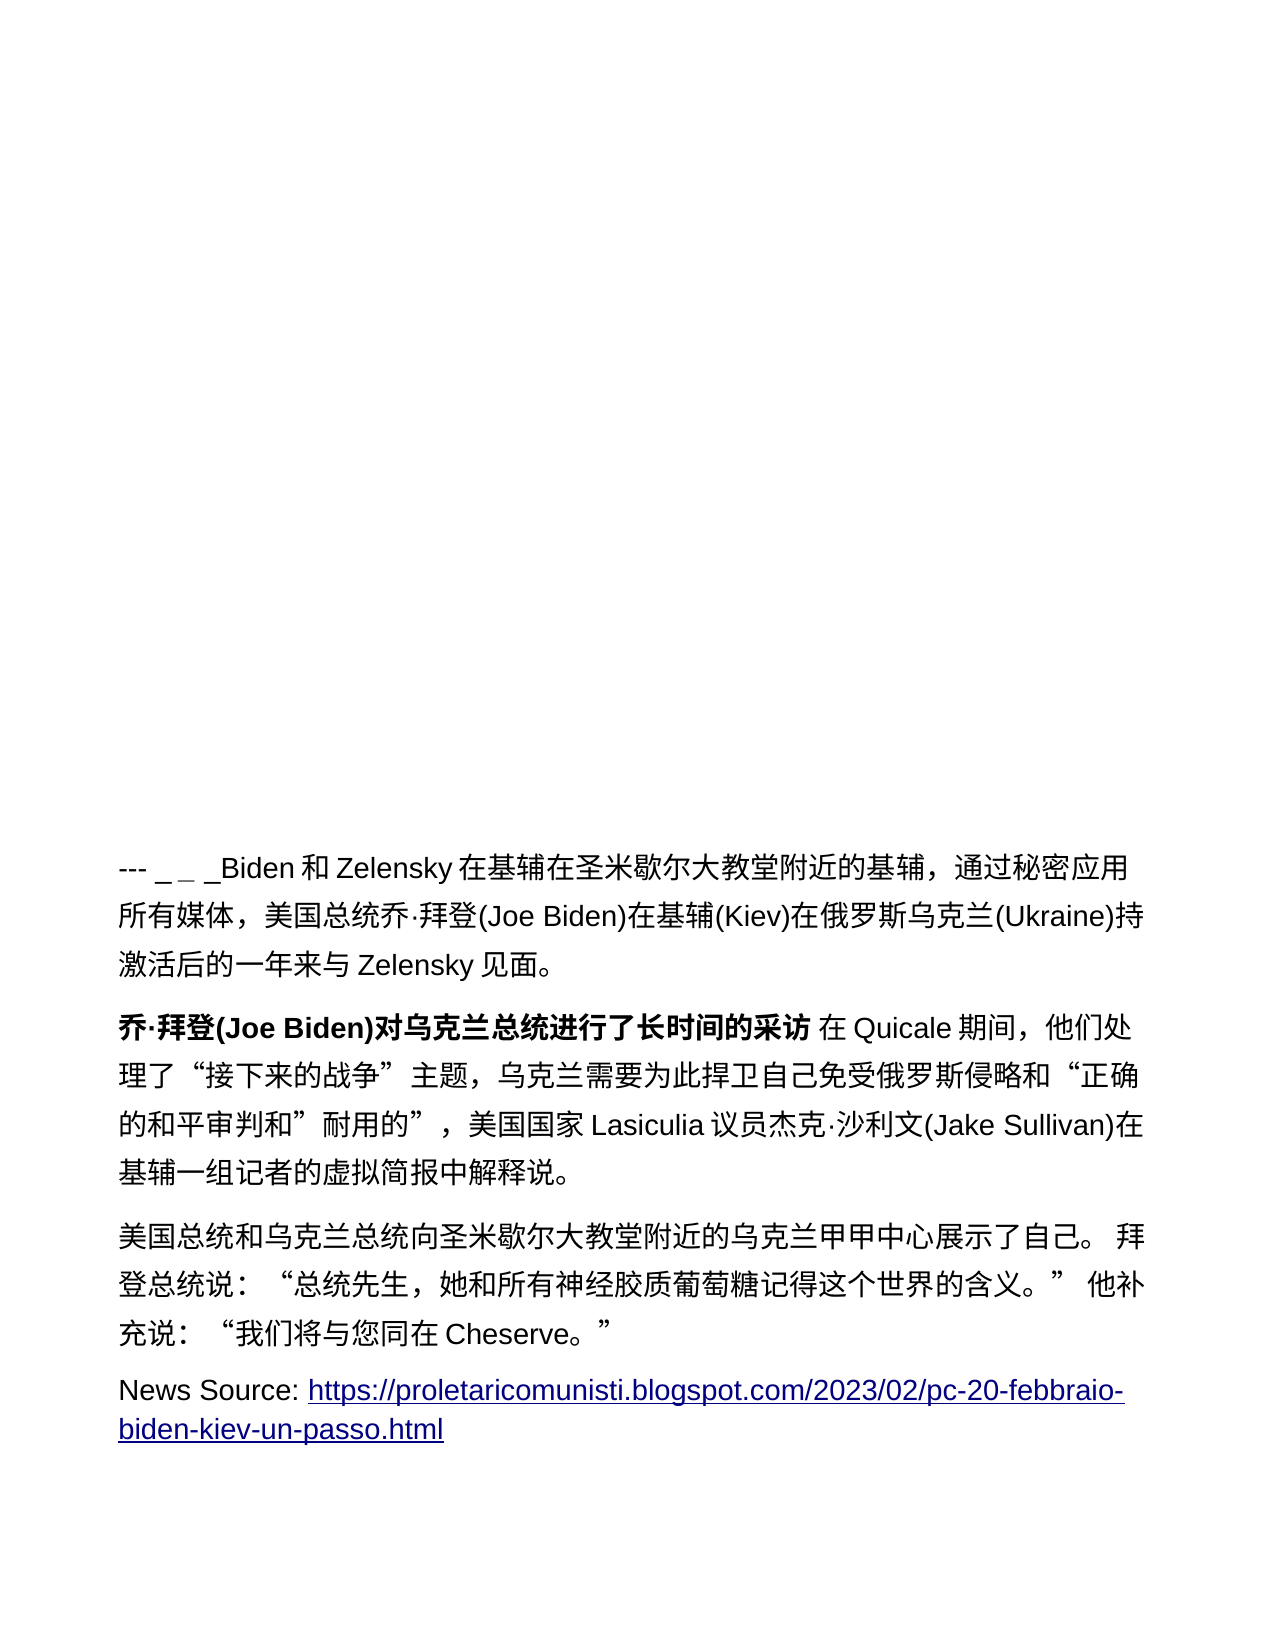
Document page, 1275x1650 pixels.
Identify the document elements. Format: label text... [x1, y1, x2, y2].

text 美国总统和乌克兰总统向圣米歇尔大教堂附近的乌克兰甲甲中心展示了自己。 拜登总统说：“总统先生，她和所有神经胶质葡萄糖记得这个世界的含义。” 他补充说：“我们将与您同在Cheserve。” [118, 1213, 1157, 1352]
text 乔·拜登(Joe Biden)对乌克兰总统进行了长时间的采访 在Quicale期间，他们处理了“接下来的战争”主题，乌克兰需要为此捍卫自己免受俄罗斯侵略和“正确的和平审判和”耐用的”，美国国家Lasiculia议员杰克·沙利文(Jake Sullivan)在基辅一组记者的虚拟简报中解释说。 [118, 1004, 1157, 1192]
text --- _ _ _Biden和Zelensky在基辅在圣米歇尔大教堂附近的基辅，通过秘密应用所有媒体，美国总统乔·拜登(Joe Biden)在基辅(Kiev)在俄罗斯乌克兰(Ukraine)持激活后的一年来与Zelensky见面。 [118, 118, 1157, 983]
text News Source: https://proletaricomunisti.blogspot.com/2023/02/pc-20-febbraio-biden-kiev-un-passo.html [118, 1373, 1157, 1445]
